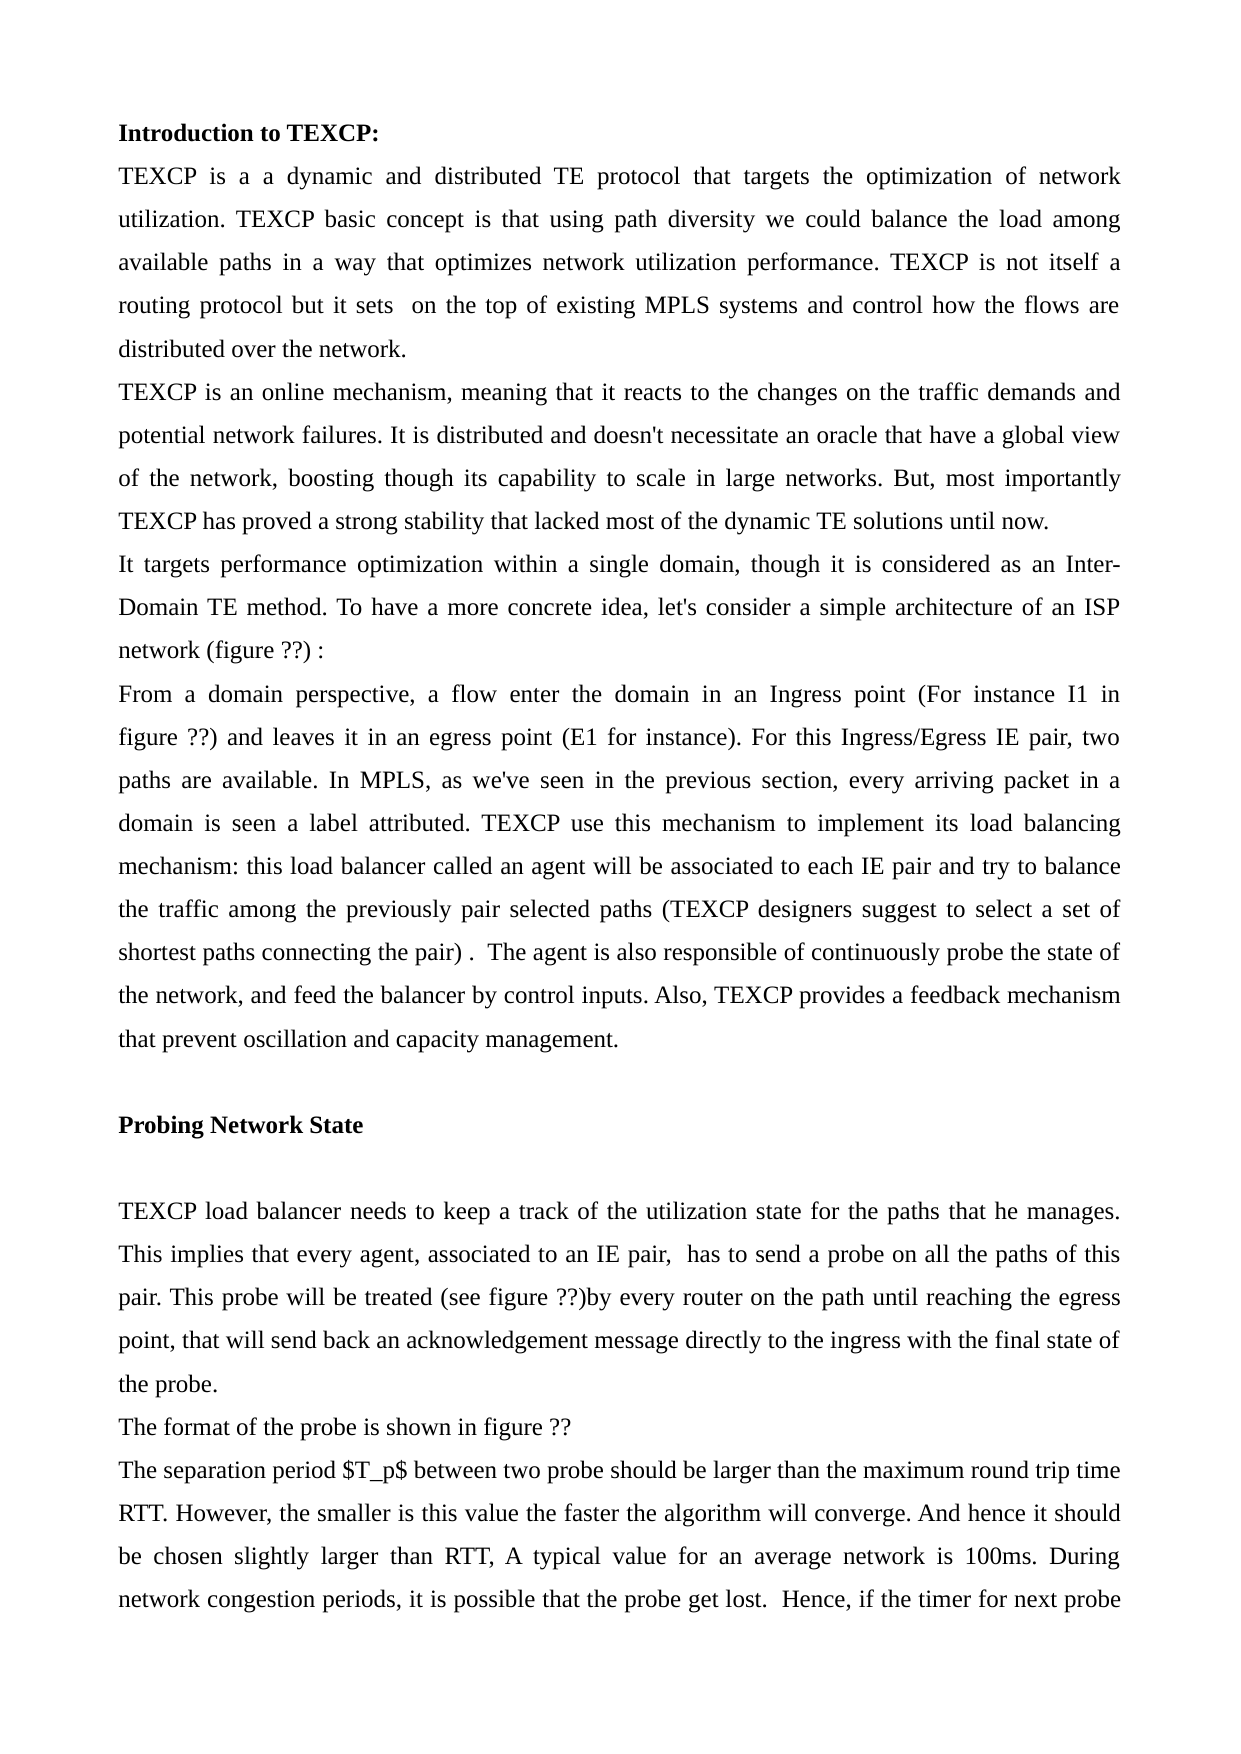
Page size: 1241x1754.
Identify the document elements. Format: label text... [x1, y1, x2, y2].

text the probe. [118, 1369, 1122, 1397]
text Introduction to TEXCP: [118, 118, 1122, 147]
text TEXCP is a a dynamic and distributed TE protocol that targets the optimization of network utilization. TEXCP basic concept is that using path diversity we could balance the load among available paths in a way that optimizes network utilization performance. TEXCP is not itself a routing protocol but it sets on the top of existing MPLS systems and control how the flows are distributed over the network. [118, 161, 1122, 362]
text TEXCP is an online mechanism, meaning that it reacts to the changes on the traffic demands and potential network failures. It is distributed and doesn't necessitate an oracle that have a global view of the network, boosting though its capability to scale in large networks. But, most importantly TEXCP has proved a strong stability that lacked most of the dynamic TE solutions until now. [118, 377, 1122, 535]
text TEXCP load balancer needs to keep a track of the utilization state for the paths that he manages. This implies that every agent, associated to an IE pair, has to send a probe on all the paths of this pair. This probe will be treated (see figure ??)by every router on the path until reaching the egress point, that will send back an acknowledgement message directly to the ingress with the final state of [118, 1196, 1122, 1354]
text It targets performance optimization within a single domain, though it is considered as an Inter-Domain TE method. To have a more concrete idea, let's consider a simple architecture of an ISP network (figure ??) : [118, 549, 1122, 664]
text The format of the probe is shown in figure ?? [118, 1412, 1122, 1441]
text The separation period $T_p$ between two probe should be larger than the maximum round trip time RTT. However, the smaller is this value the faster the algorithm will converge. And hence it should be chosen slightly larger than RTT, A typical value for an average network is 100ms. During network congestion periods, it is possible that the probe get lost. Hence, if the timer for next probe [118, 1455, 1122, 1613]
text Probing Network State [118, 1110, 1122, 1139]
text From a domain perspective, a flow enter the domain in an Ingress point (For instance I1 in figure ??) and leaves it in an egress point (E1 for instance). For this Ingress/Egress IE pair, two paths are available. In MPLS, as we've seen in the previous section, every arriving packet in a domain is seen a label attributed. TEXCP use this mechanism to implement its load balancing mechanism: this load balancer called an agent will be associated to each IE pair and try to balance the traffic among the previously pair selected paths (TEXCP designers suggest to select a set of shortest paths connecting the pair) . The agent is also responsible of continuously probe the state of the network, and feed the balancer by control inputs. Also, TEXCP provides a feedback mechanism that prevent oscillation and capacity management. [118, 679, 1122, 1052]
